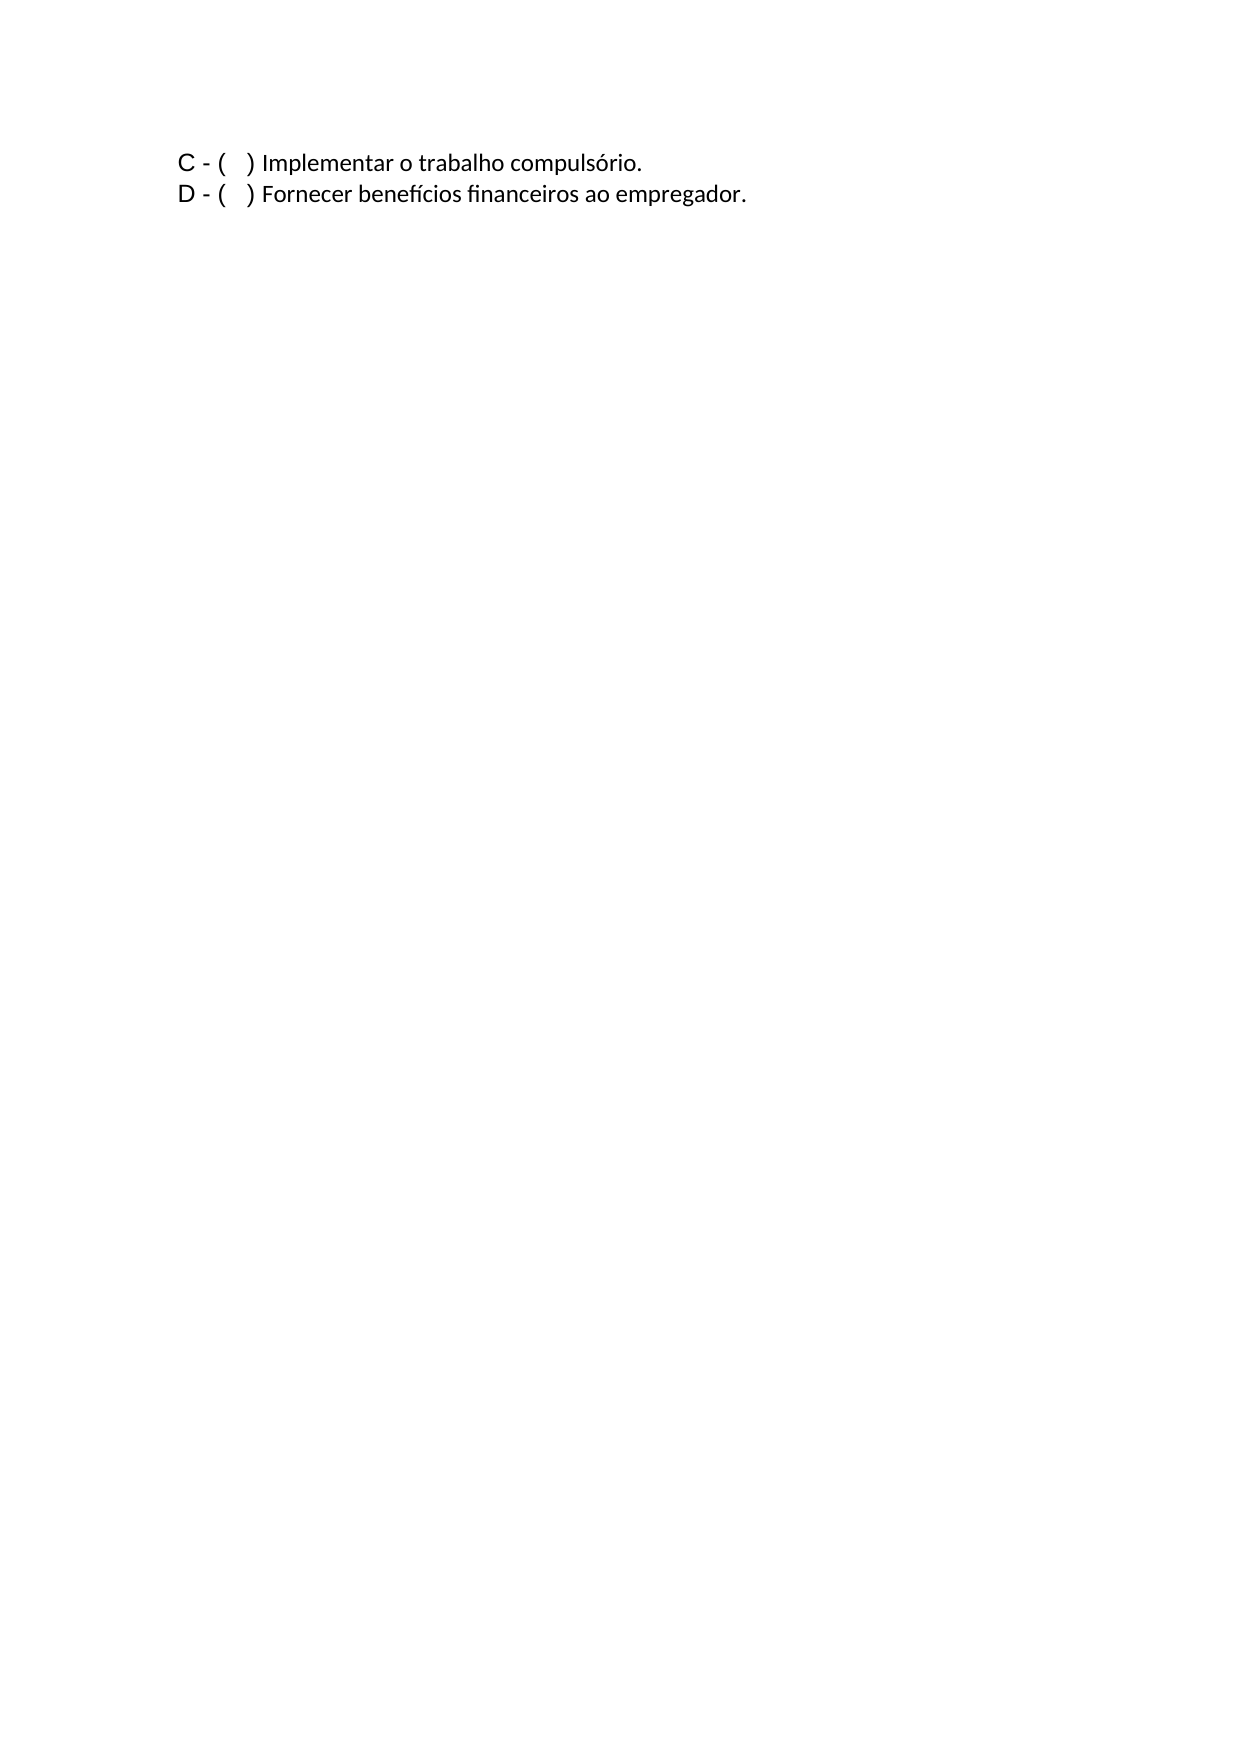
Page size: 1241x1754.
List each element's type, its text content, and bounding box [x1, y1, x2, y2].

text D - ( ) Fornecer benefícios financeiros ao empregador. [177, 178, 1063, 209]
text C - ( ) Implementar o trabalho compulsório. [177, 148, 1063, 178]
